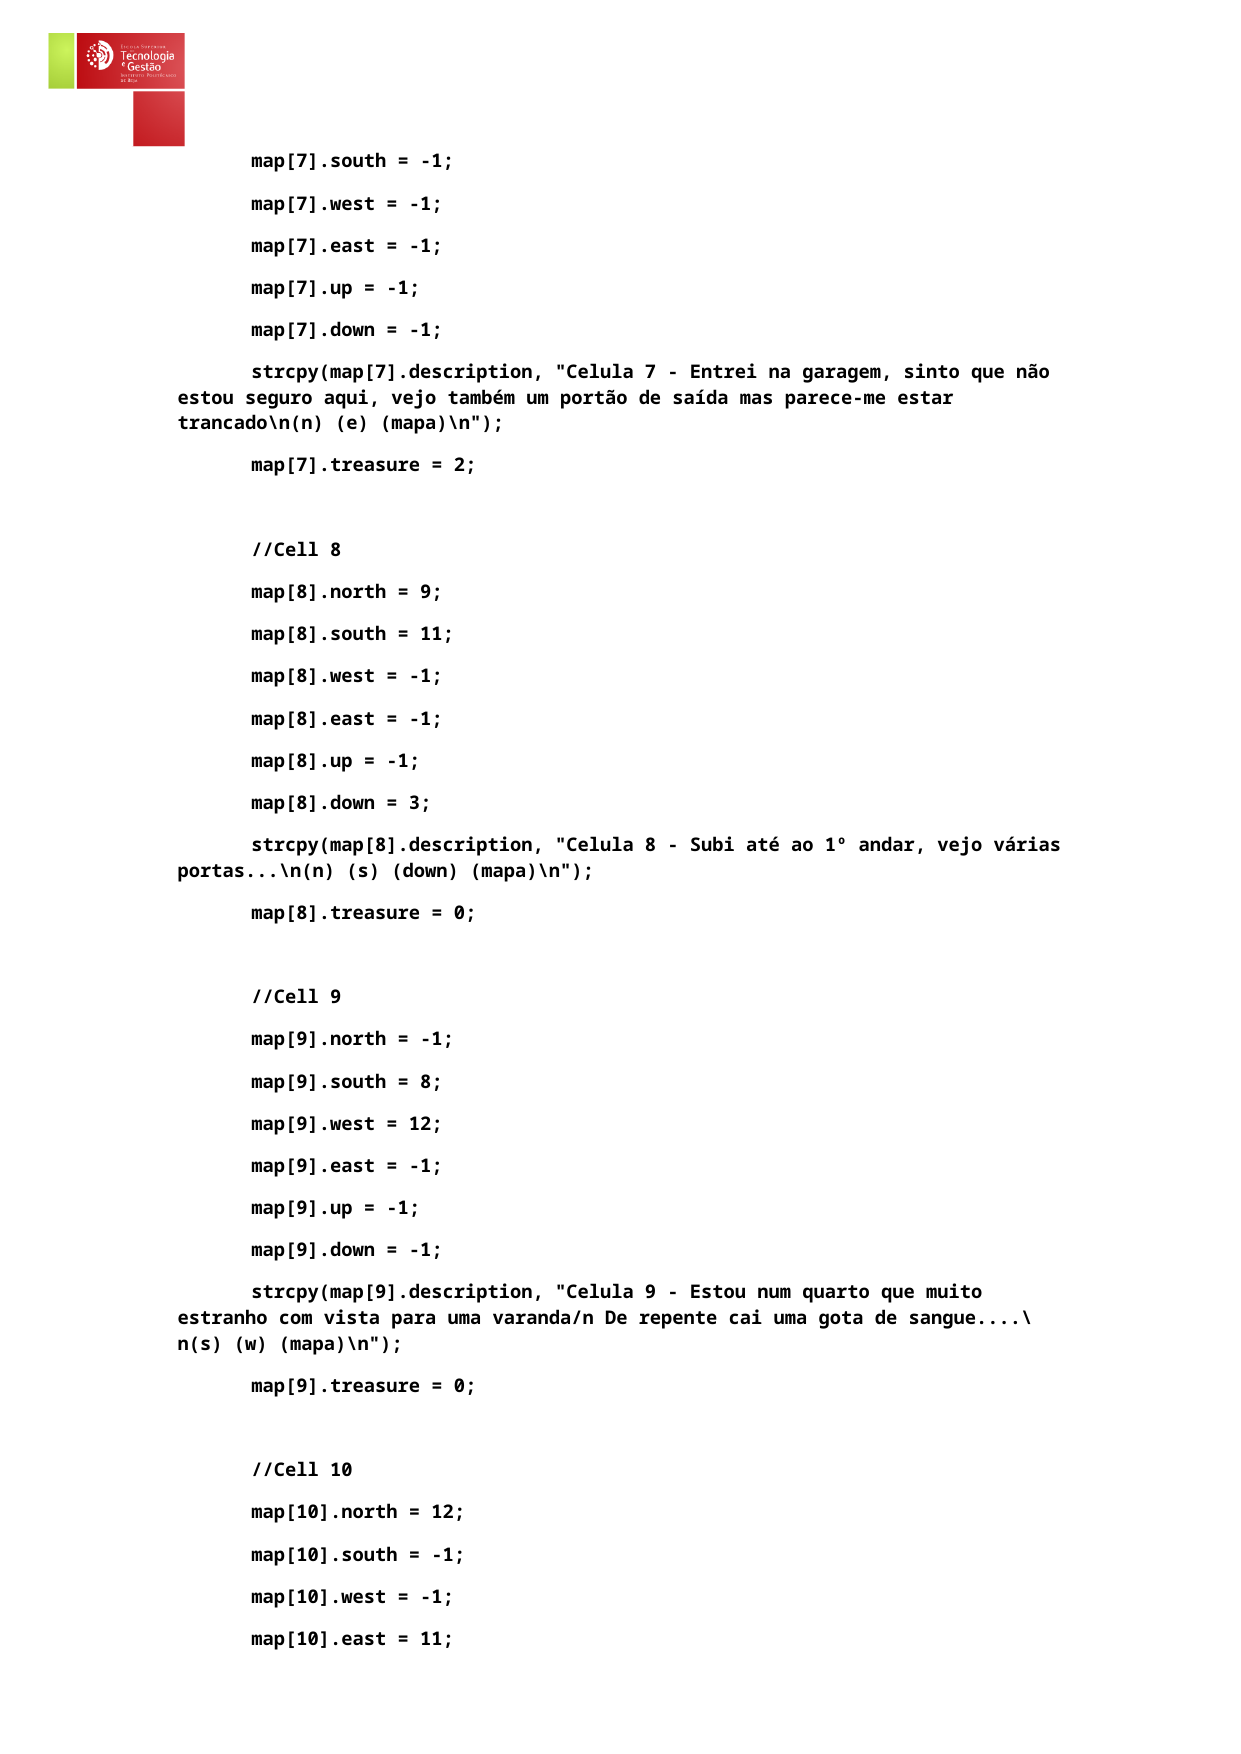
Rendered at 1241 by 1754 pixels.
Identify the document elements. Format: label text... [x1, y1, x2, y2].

text map[8].treasure = 0; [177, 899, 1063, 925]
text map[7].east = -1; [177, 232, 1063, 257]
text strcpy(map[7].description, "Celula 7 - Entrei na garagem, sinto que não estou seguro aqui, vejo também um portão de saída mas parece-me estar trancado\n(n) (e) (mapa)\n"); [177, 358, 1063, 435]
text map[7].down = -1; [177, 316, 1063, 342]
text map[8].east = -1; [177, 705, 1063, 730]
text map[9].south = 8; [177, 1068, 1063, 1093]
text map[10].north = 12; [177, 1499, 1063, 1524]
text //Cell 10 [177, 1456, 1063, 1482]
text map[9].down = -1; [177, 1237, 1063, 1262]
text map[10].west = -1; [177, 1583, 1063, 1608]
text map[7].south = -1; [177, 148, 1063, 173]
text map[9].treasure = 0; [177, 1372, 1063, 1398]
text map[9].east = -1; [177, 1152, 1063, 1178]
text map[8].south = 11; [177, 621, 1063, 646]
text //Cell 8 [177, 536, 1063, 562]
text map[7].up = -1; [177, 274, 1063, 300]
text map[7].west = -1; [177, 190, 1063, 215]
text map[8].north = 9; [177, 578, 1063, 604]
text strcpy(map[8].description, "Celula 8 - Subi até ao 1º andar, vejo várias portas...\n(n) (s) (down) (mapa)\n"); [177, 831, 1063, 882]
text map[9].north = -1; [177, 1026, 1063, 1051]
text //Cell 9 [177, 983, 1063, 1009]
text map[7].treasure = 2; [177, 452, 1063, 477]
text map[8].up = -1; [177, 747, 1063, 773]
text strcpy(map[9].description, "Celula 9 - Estou num quarto que muito estranho com vista para uma varanda/n De repente cai uma gota de sangue....\n(s) (w) (mapa)\n"); [177, 1279, 1063, 1355]
text map[9].up = -1; [177, 1194, 1063, 1220]
text map[9].west = 12; [177, 1110, 1063, 1136]
text map[10].east = 11; [177, 1625, 1063, 1651]
text map[8].down = 3; [177, 789, 1063, 815]
text map[10].south = -1; [177, 1541, 1063, 1566]
text map[8].west = -1; [177, 663, 1063, 688]
